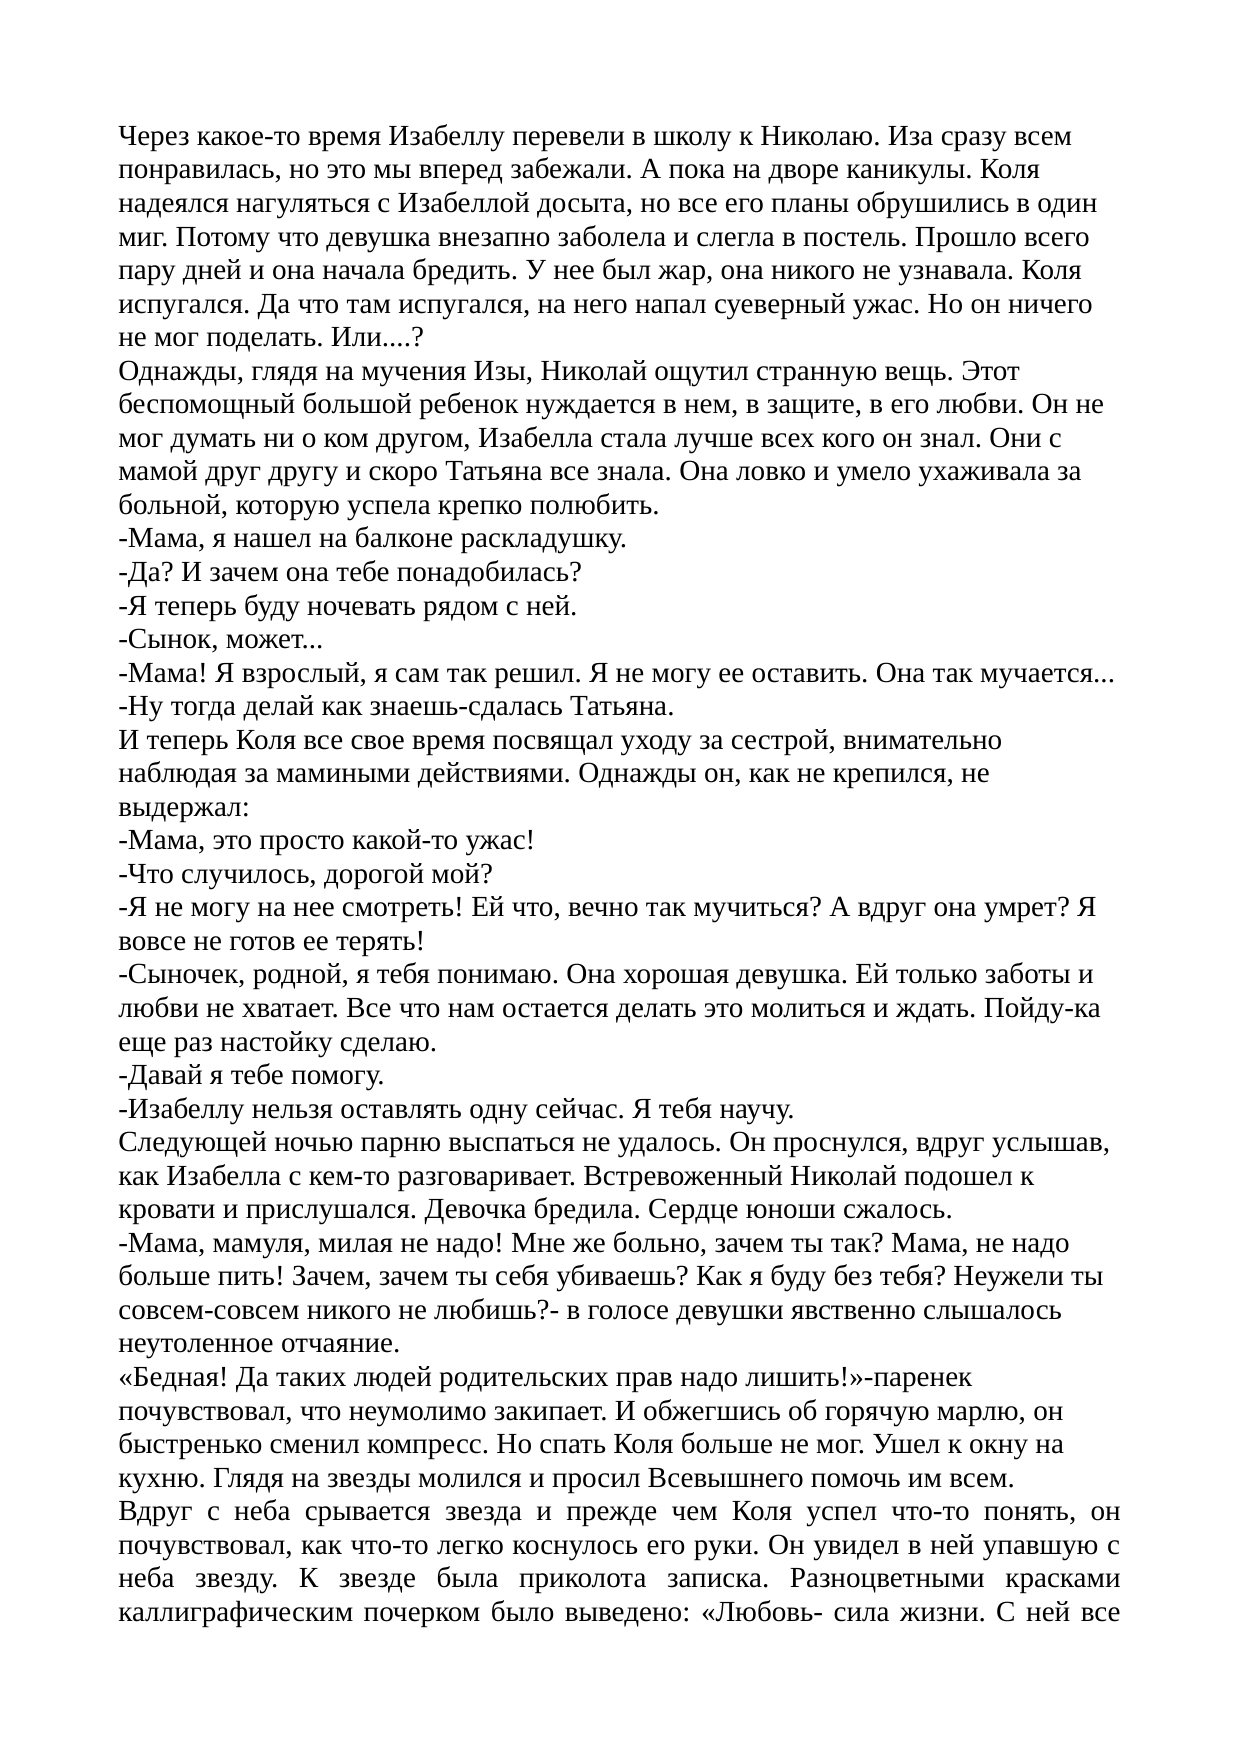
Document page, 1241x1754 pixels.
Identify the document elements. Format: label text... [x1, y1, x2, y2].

text Через какое-то время Изабеллу перевели в школу к Николаю. Иза сразу всем понравилась, но это мы вперед забежали. А пока на дворе каникулы. Коля надеялся нагуляться с Изабеллой досыта, но все его планы обрушились в один миг. Потому что девушка внезапно заболела и слегла в постель. Прошло всего пару дней и она начала бредить. У нее был жар, она никого не узнавала. Коля испугался. Да что там испугался, на него напал суеверный ужас. Но он ничего не мог поделать. Или....? [118, 118, 1122, 353]
text Однажды, глядя на мучения Изы, Николай ощутил странную вещь. Этот беспомощный большой ребенок нуждается в нем, в защите, в его любви. Он не мог думать ни о ком другом, Изабелла стала лучше всех кого он знал. Они с мамой друг другу и скоро Татьяна все знала. Она ловко и умело ухаживала за больной, которую успела крепко полюбить. [118, 353, 1122, 521]
text -Что случилось, дорогой мой? [118, 856, 1122, 889]
text -Да? И зачем она тебе понадобилась? [118, 554, 1122, 588]
text -Сыночек, родной, я тебя понимаю. Она хорошая девушка. Ей только заботы и любви не хватает. Все что нам остается делать это молиться и ждать. Пойду-ка еще раз настойку сделаю. [118, 957, 1122, 1057]
text -Мама, мамуля, милая не надо! Мне же больно, зачем ты так? Мама, не надо больше пить! Зачем, зачем ты себя убиваешь? Как я буду без тебя? Неужели ты совсем-совсем никого не любишь?- в голосе девушки явственно слышалось неутоленное отчаяние. [118, 1225, 1122, 1359]
text «Бедная! Да таких людей родительских прав надо лишить!»-паренек почувствовал, что неумолимо закипает. И обжегшись об горячую марлю, он быстренько сменил компресс. Но спать Коля больше не мог. Ушел к окну на кухню. Глядя на звезды молился и просил Всевышнего помочь им всем. [118, 1359, 1122, 1493]
text -Мама, это просто какой-то ужас! [118, 822, 1122, 856]
text -Сынок, может... [118, 621, 1122, 655]
text -Ну тогда делай как знаешь-сдалась Татьяна. [118, 688, 1122, 722]
text -Мама! Я взрослый, я сам так решил. Я не могу ее оставить. Она так мучается... [118, 655, 1122, 688]
text -Давай я тебе помогу. [118, 1057, 1122, 1091]
text Следующей ночью парню выспаться не удалось. Он проснулся, вдруг услышав, как Изабелла с кем-то разговаривает. Встревоженный Николай подошел к кровати и прислушался. Девочка бредила. Сердце юноши сжалось. [118, 1124, 1122, 1225]
text -Я не могу на нее смотреть! Ей что, вечно так мучиться? А вдруг она умрет? Я вовсе не готов ее терять! [118, 889, 1122, 957]
text -Мама, я нашел на балконе раскладушку. [118, 521, 1122, 554]
text Вдруг с неба срывается звезда и прежде чем Коля успел что-то понять, он почувствовал, как что-то легко коснулось его руки. Он увидел в ней упавшую с неба звезду. К звезде была приколота записка. Разноцветными красками каллиграфическим почерком было выведено: «Любовь- сила жизни. С ней все [118, 1493, 1122, 1627]
text -Я теперь буду ночевать рядом с ней. [118, 588, 1122, 621]
text -Изабеллу нельзя оставлять одну сейчас. Я тебя научу. [118, 1091, 1122, 1124]
text И теперь Коля все свое время посвящал уходу за сестрой, внимательно наблюдая за мамиными действиями. Однажды он, как не крепился, не выдержал: [118, 722, 1122, 822]
